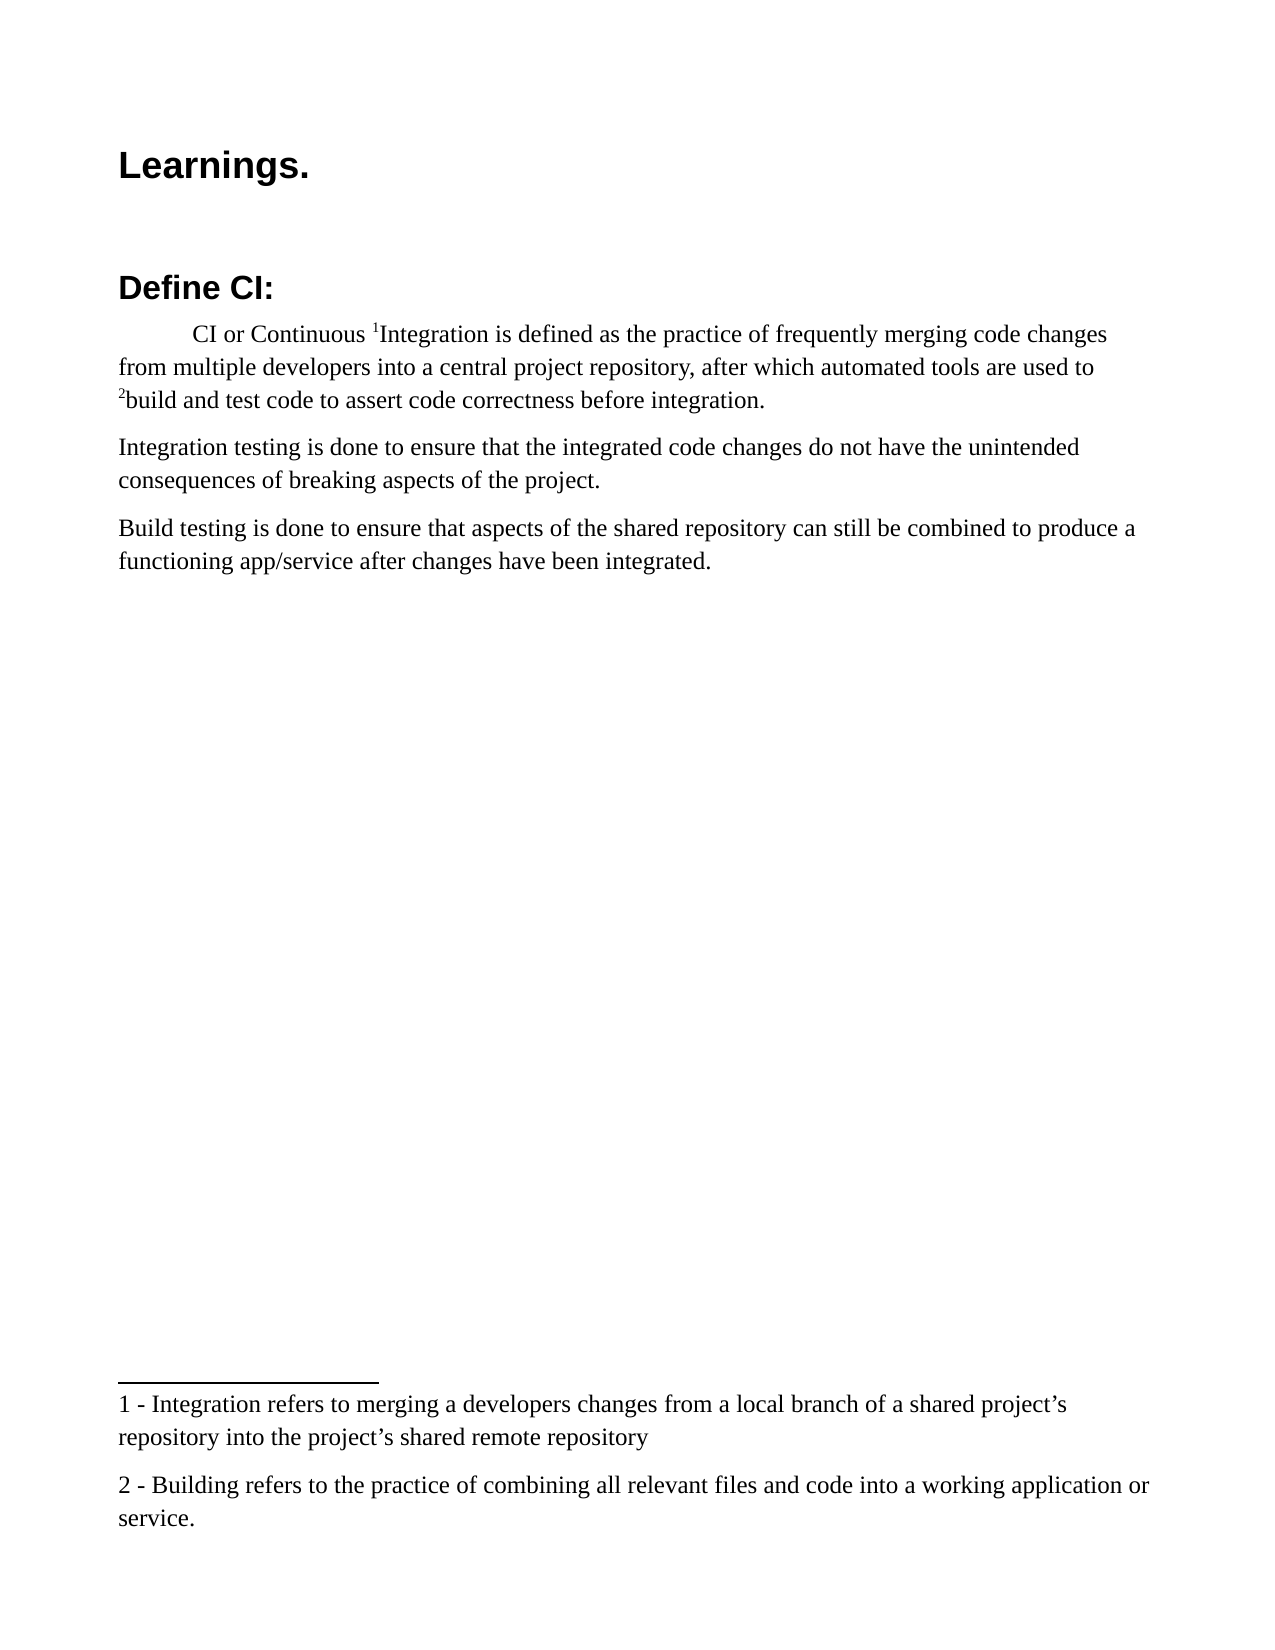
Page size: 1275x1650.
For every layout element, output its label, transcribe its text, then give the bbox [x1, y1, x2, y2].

text - Building refers to the practice of combining all relevant files and code into a working application or service. [118, 1470, 1157, 1532]
text Build testing is done to ensure that aspects of the shared repository can still be combined to produce a functioning app/service after changes have been integrated. [118, 513, 1157, 575]
subtitle Learnings. [118, 143, 1157, 187]
text - Integration refers to merging a developers changes from a local branch of a shared project’s repository into the project’s shared remote repository [118, 1389, 1157, 1451]
text Integration testing is done to ensure that the integrated code changes do not have the unintended consequences of breaking aspects of the project. [118, 432, 1157, 494]
text CI or Continuous Integration is defined as the practice of frequently merging code changes from multiple developers into a central project repository, after which automated tools are used to build and test code to assert code correctness before integration. [118, 319, 1157, 414]
subtitle Define CI: [118, 268, 1157, 306]
